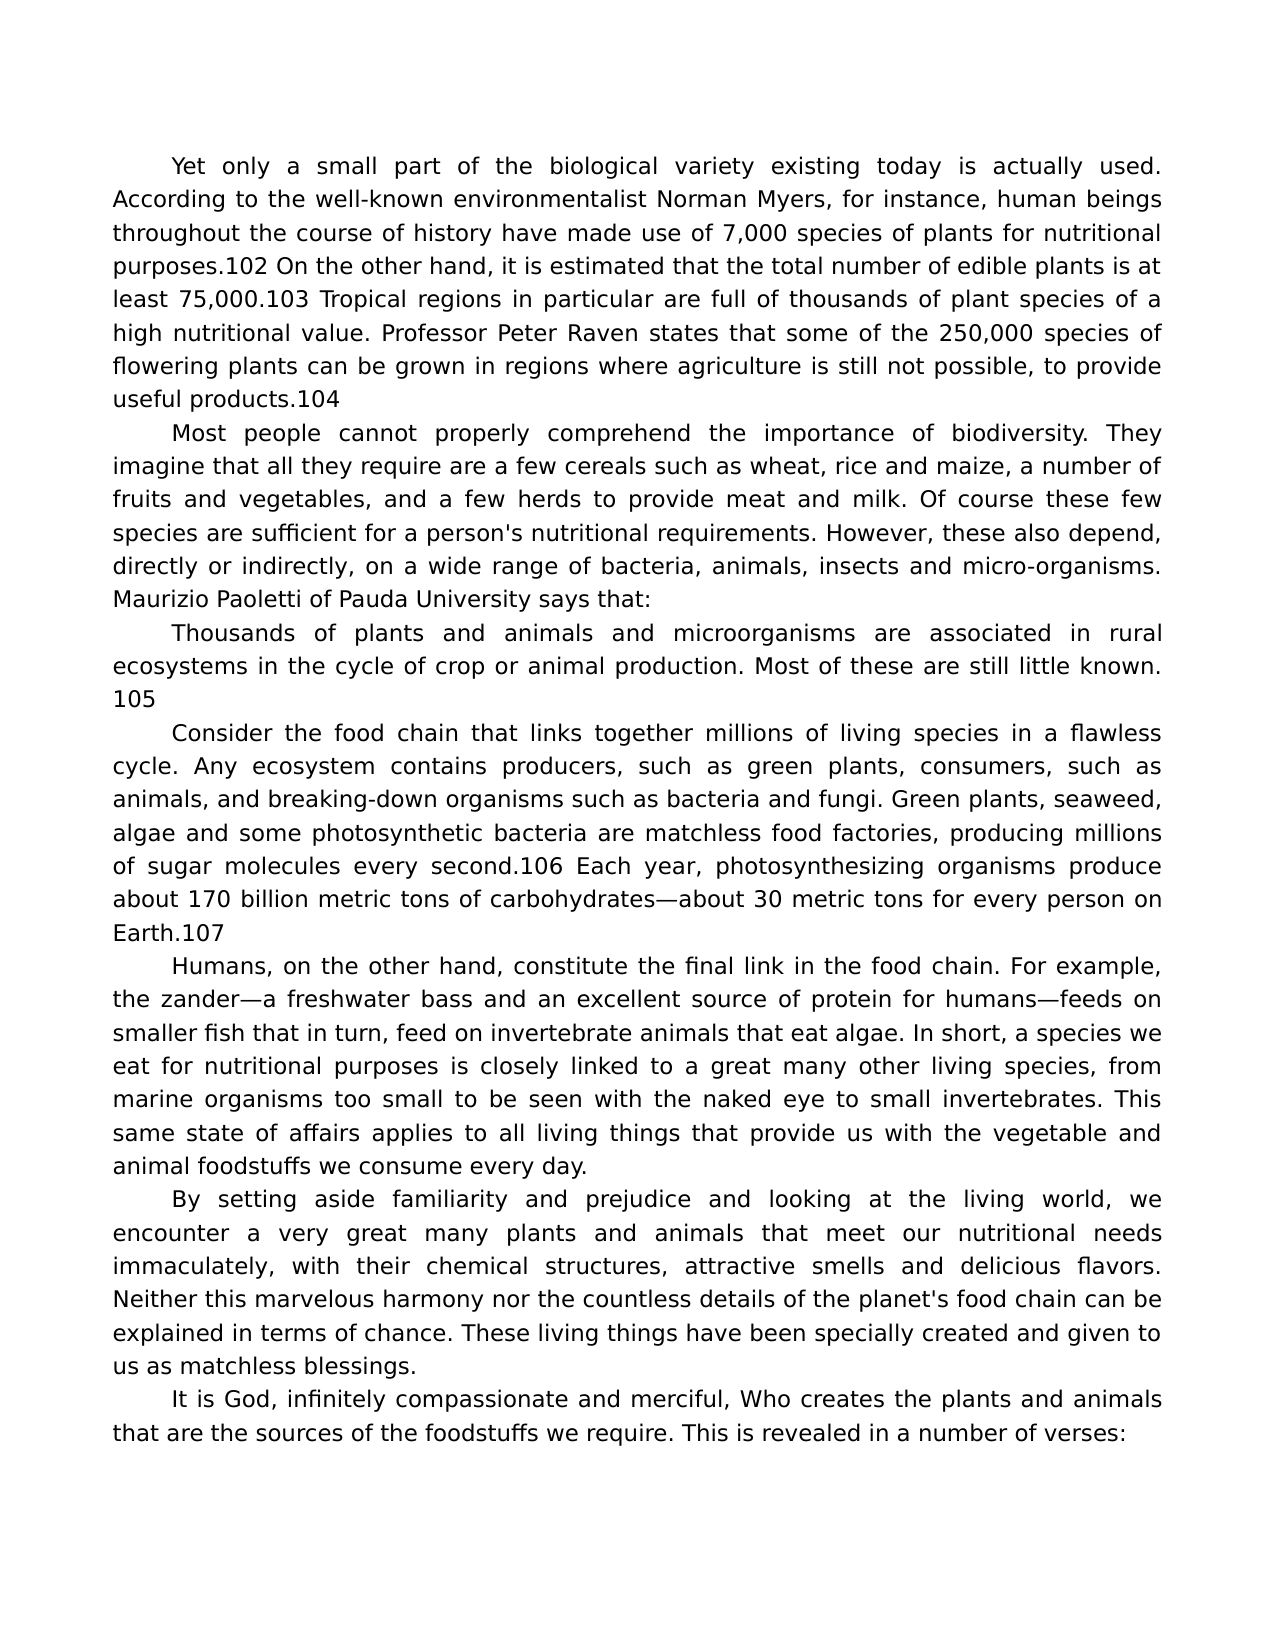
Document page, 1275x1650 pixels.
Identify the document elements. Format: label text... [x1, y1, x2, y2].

text Yet only a small part of the biological variety existing today is actually used. According to the well-known environmentalist Norman Myers, for instance, human beings throughout the course of history have made use of 7,000 species of plants for nutritional purposes.102 On the other hand, it is estimated that the total number of edible plants is at least 75,000.103 Tropical regions in particular are full of thousands of plant species of a high nutritional value. Professor Peter Raven states that some of the 250,000 species of flowering plants can be grown in regions where agriculture is still not possible, to provide useful products.104 [112, 148, 1163, 414]
text Most people cannot properly comprehend the importance of biodiversity. They imagine that all they require are a few cereals such as wheat, rice and maize, a number of fruits and vegetables, and a few herds to provide meat and milk. Of course these few species are sufficient for a person's nutritional requirements. However, these also depend, directly or indirectly, on a wide range of bacteria, animals, insects and micro-organisms. Maurizio Paoletti of Pauda University says that: [112, 414, 1163, 614]
text By setting aside familiarity and prejudice and looking at the living world, we encounter a very great many plants and animals that meet our nutritional needs immaculately, with their chemical structures, attractive smells and delicious flavors. Neither this marvelous harmony nor the countless details of the planet's food chain can be explained in terms of chance. These living things have been specially created and given to us as matchless blessings. [112, 1181, 1163, 1381]
text Humans, on the other hand, constitute the final link in the food chain. For example, the zander—a freshwater bass and an excellent source of protein for humans—feeds on smaller fish that in turn, feed on invertebrate animals that eat algae. In short, a species we eat for nutritional purposes is closely linked to a great many other living species, from marine organisms too small to be seen with the naked eye to small invertebrates. This same state of affairs applies to all living things that provide us with the vegetable and animal foodstuffs we consume every day. [112, 948, 1163, 1181]
text It is God, infinitely compassionate and merciful, Who creates the plants and animals that are the sources of the foodstuffs we require. This is revealed in a number of verses: [112, 1381, 1163, 1448]
text Consider the food chain that links together millions of living species in a flawless cycle. Any ecosystem contains producers, such as green plants, consumers, such as animals, and breaking-down organisms such as bacteria and fungi. Green plants, seaweed, algae and some photosynthetic bacteria are matchless food factories, producing millions of sugar molecules every second.106 Each year, photosynthesizing organisms produce about 170 billion metric tons of carbohydrates—about 30 metric tons for every person on Earth.107 [112, 714, 1163, 948]
text Thousands of plants and animals and microorganisms are associated in rural ecosystems in the cycle of crop or animal production. Most of these are still little known. 105 [112, 614, 1163, 714]
